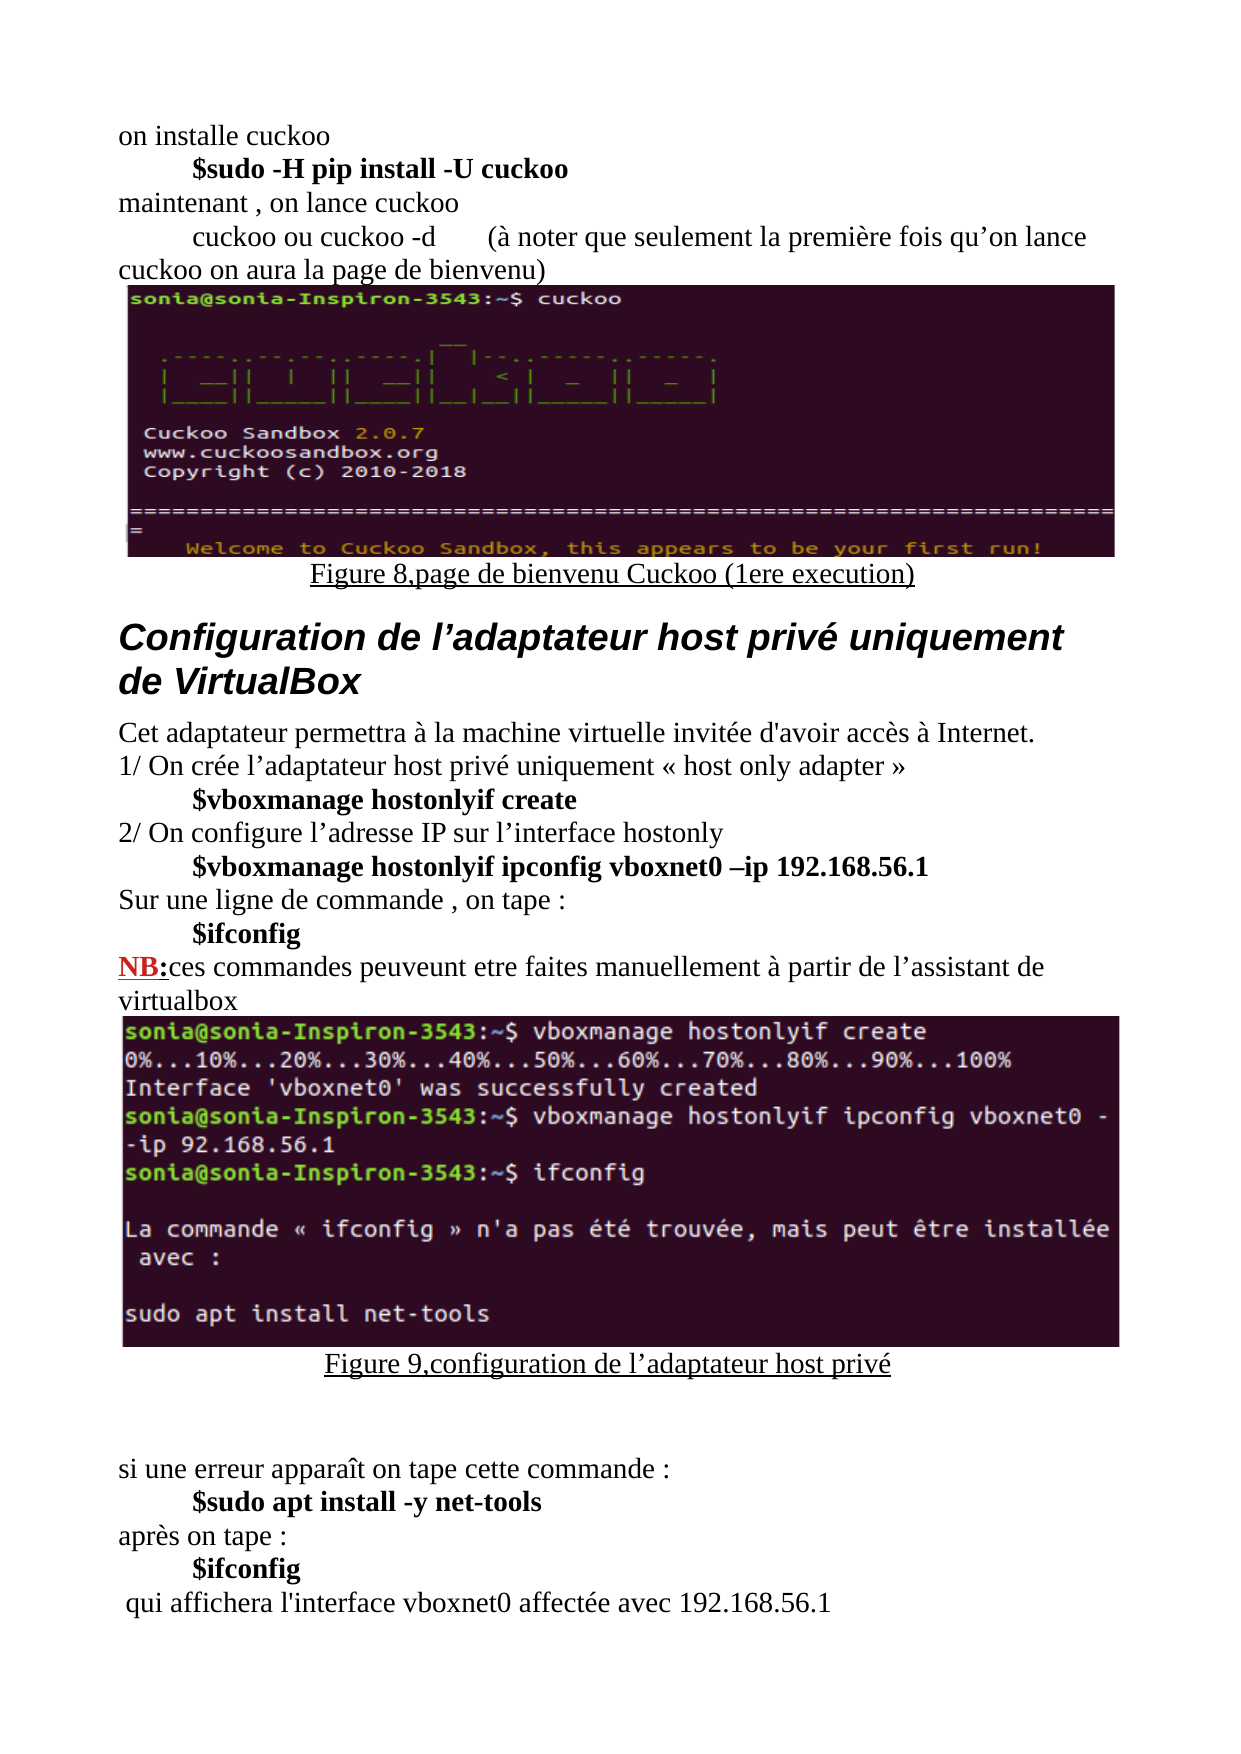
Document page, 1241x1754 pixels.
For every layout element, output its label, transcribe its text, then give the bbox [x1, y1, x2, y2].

text Sur une ligne de commande , on tape : [118, 882, 1122, 916]
text 2/ On configure l’adresse IP sur l’interface hostonly [118, 815, 1122, 849]
text 1/ On crée l’adaptateur host privé uniquement « host only adapter » [118, 748, 1122, 782]
text Figure 8,page de bienvenu Cuckoo (1ere execution) [118, 286, 1122, 590]
text $sudo -H pip install -U cuckoo [118, 152, 1122, 185]
text $ifconfig [118, 1551, 1122, 1585]
picture [121, 1016, 1120, 1347]
subtitle Configuration de l’adaptateur host privé uniquement de VirtualBox [118, 615, 1122, 702]
text $sudo apt install -y net-tools [118, 1484, 1122, 1518]
text $vboxmanage hostonlyif ipconfig vboxnet0 –ip 192.168.56.1 [118, 849, 1122, 882]
text après on tape : [118, 1518, 1122, 1551]
text $ifconfig [118, 916, 1122, 949]
text qui affichera l'interface vboxnet0 affectée avec 192.168.56.1 [118, 1585, 1122, 1618]
text cuckoo ou cuckoo -d (à noter que seulement la première fois qu’on lance cuckoo on aura la page de bienvenu) [118, 219, 1122, 286]
picture [125, 285, 1115, 557]
text NB:ces commandes peuveunt etre faites manuellement à partir de l’assistant de virtualbox [118, 949, 1122, 1017]
text on installe cuckoo [118, 118, 1122, 152]
text Cet adaptateur permettra à la machine virtuelle invitée d'avoir accès à Internet. [118, 715, 1122, 748]
text si une erreur apparaît on tape cette commande : [118, 1451, 1122, 1484]
text maintenant , on lance cuckoo [118, 185, 1122, 219]
text $vboxmanage hostonlyif create [118, 782, 1122, 815]
text Figure 9,configuration de l’adaptateur host privé [118, 1017, 1122, 1380]
